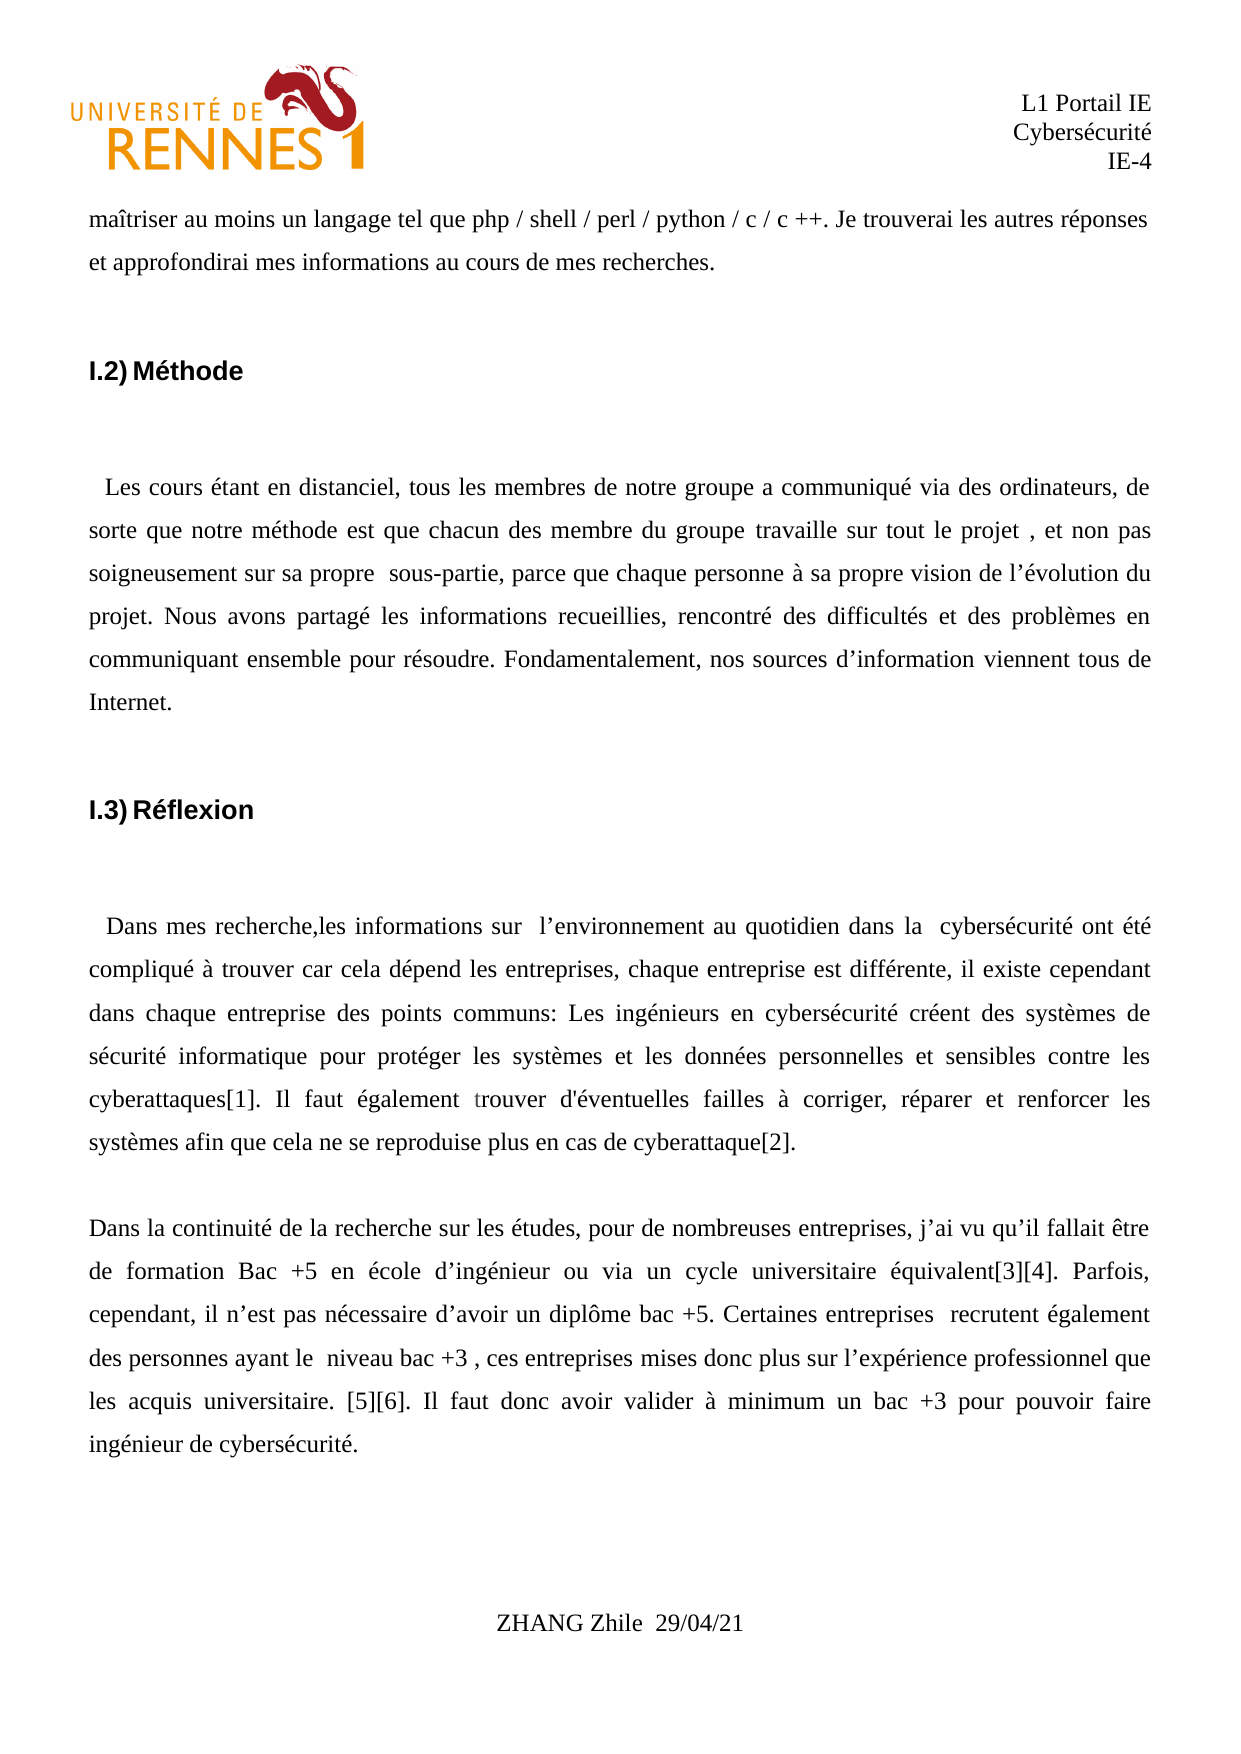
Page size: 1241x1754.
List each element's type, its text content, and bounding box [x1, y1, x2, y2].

subtitle Réflexion [88, 794, 1152, 826]
picture [71, 63, 364, 170]
text maîtriser au moins un langage tel que php / shell / perl / python / c / c ++. Je trouverai les autres réponses et approfondirai mes informations au cours de mes recherches. [88, 204, 1152, 276]
text Dans la continuité de la recherche sur les études, pour de nombreuses entreprises, j’ai vu qu’il fallait être de formation Bac +5 en école d’ingénieur ou via un cycle universitaire équivalent[3][4]. Parfois, cependant, il n’est pas nécessaire d’avoir un diplôme bac +5. Certaines entreprises recrutent également des personnes ayant le niveau bac +3 , ces entreprises mises donc plus sur l’expérience professionnel que les acquis universitaire. [5][6]. Il faut donc avoir valider à minimum un bac +3 pour pouvoir faire ingénieur de cybersécurité. [88, 1213, 1152, 1458]
text Dans mes recherche,les informations sur l’environnement au quotidien dans la cybersécurité ont été compliqué à trouver car cela dépend les entreprises, chaque entreprise est différente, il existe cependant dans chaque entreprise des points communs: Les ingénieurs en cybersécurité créent des systèmes de sécurité informatique pour protéger les systèmes et les données personnelles et sensibles contre les cyberattaques[1]. Il faut également trouver d'éventuelles failles à corriger, réparer et renforcer les systèmes afin que cela ne se reproduise plus en cas de cyberattaque[2]. [88, 911, 1152, 1156]
subtitle Méthode [88, 354, 1152, 386]
text Les cours étant en distanciel, tous les membres de notre groupe a communiqué via des ordinateurs, de sorte que notre méthode est que chacun des membre du groupe travaille sur tout le projet , et non pas soigneusement sur sa propre sous-partie, parce que chaque personne à sa propre vision de l’évolution du projet. Nous avons partagé les informations recueillies, rencontré des difficultés et des problèmes en communiquant ensemble pour résoudre. Fondamentalement, nos sources d’information viennent tous de Internet. [88, 472, 1152, 716]
